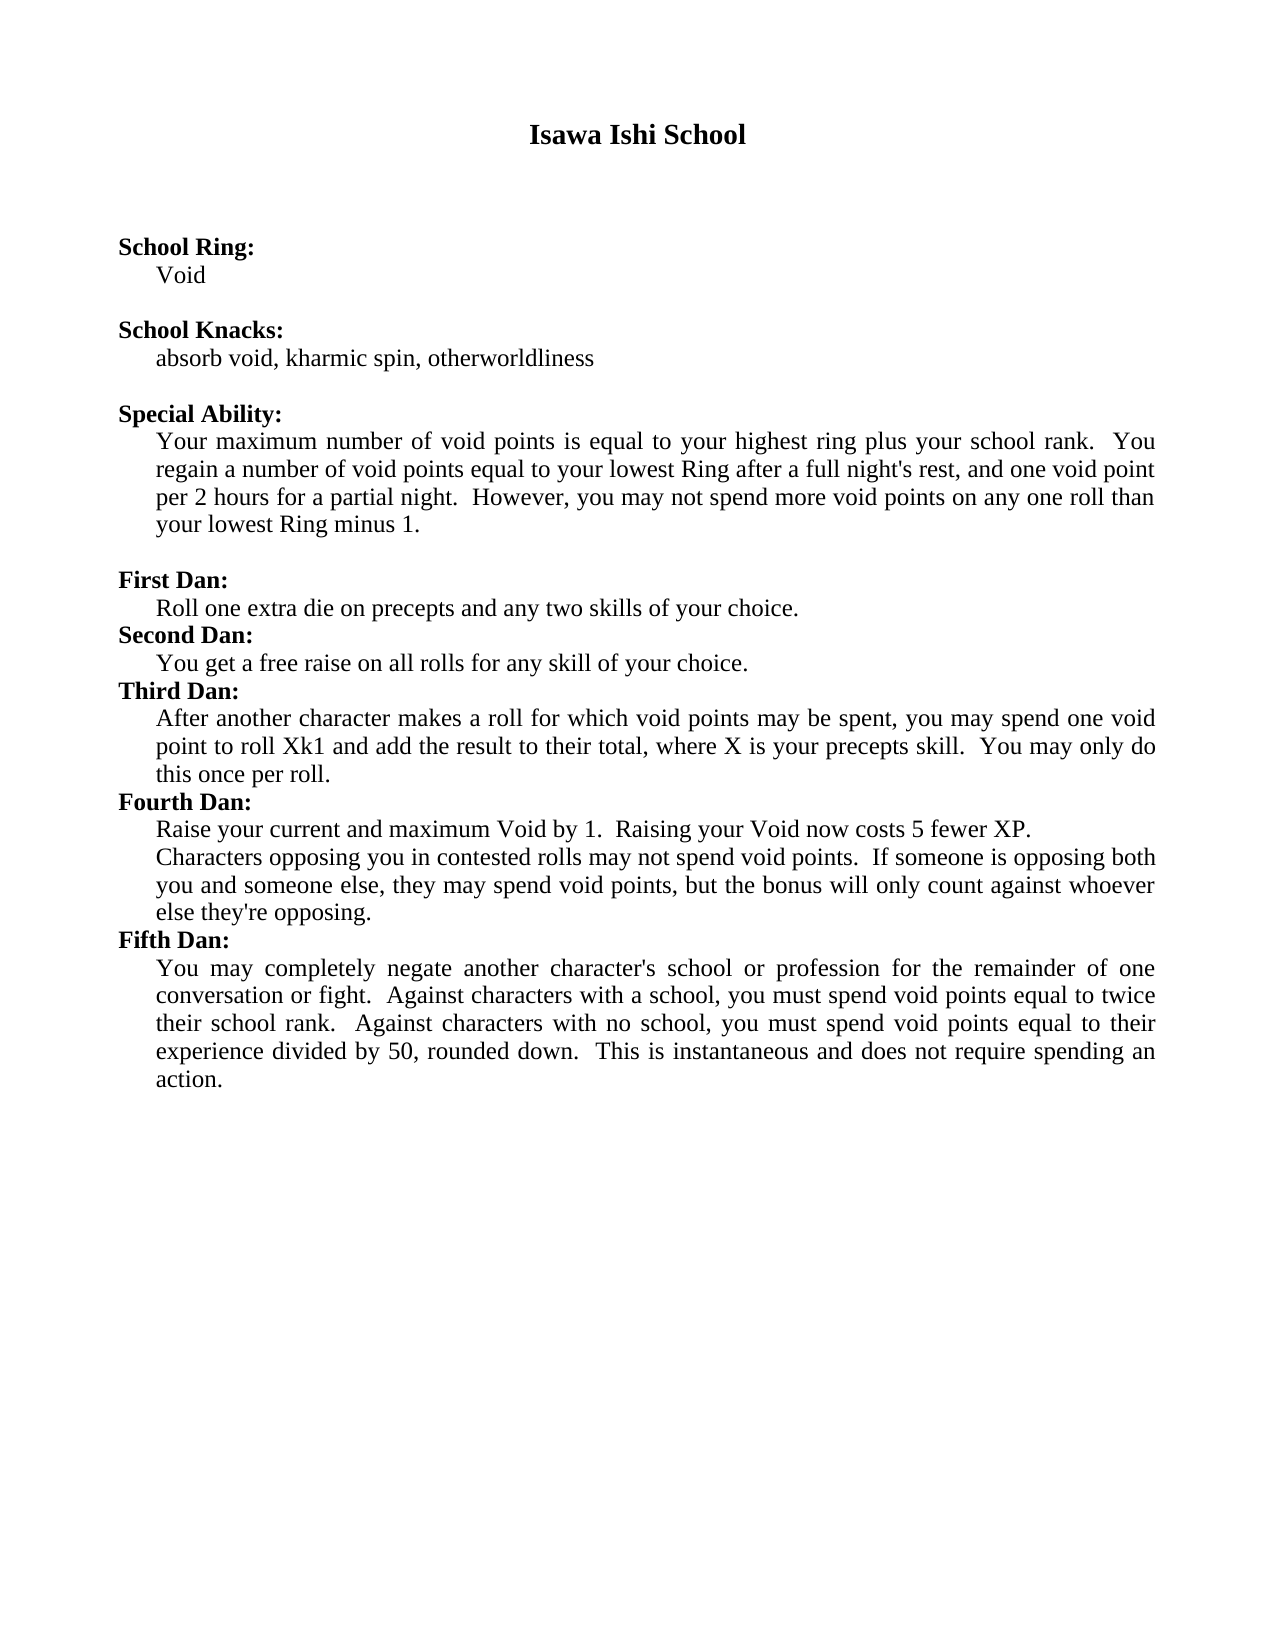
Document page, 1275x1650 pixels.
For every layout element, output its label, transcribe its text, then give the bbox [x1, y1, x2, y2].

text Fifth Dan: [118, 926, 1157, 954]
text Third Dan: [118, 677, 1157, 704]
text You may completely negate another character's school or profession for the remainder of one conversation or fight. Against characters with a school, you must spend void points equal to twice their school rank. Against characters with no school, you must spend void points equal to their experience divided by 50, rounded down. This is instantaneous and does not require spending an action. [156, 954, 1157, 1092]
text Roll one extra die on precepts and any two skills of your choice. [156, 594, 1157, 621]
text Second Dan: [118, 621, 1157, 649]
text Raise your current and maximum Void by 1. Raising your Void now costs 5 fewer XP. [156, 815, 1157, 843]
text You get a free raise on all rolls for any skill of your choice. [156, 649, 1157, 677]
text absorb void, kharmic spin, otherworldliness [156, 344, 1157, 372]
text School Ring: [118, 233, 1157, 261]
text First Dan: [118, 566, 1157, 594]
text Characters opposing you in contested rolls may not spend void points. If someone is opposing both you and someone else, they may spend void points, but the bonus will only count against whoever else they're opposing. [156, 843, 1157, 926]
text Isawa Ishi School [118, 118, 1157, 150]
text School Knacks: [118, 317, 1157, 344]
text After another character makes a roll for which void points may be spent, you may spend one void point to roll Xk1 and add the result to their total, where X is your precepts skill. You may only do this once per roll. [156, 704, 1157, 788]
text Fourth Dan: [118, 788, 1157, 815]
text Void [156, 261, 1157, 289]
text Your maximum number of void points is equal to your highest ring plus your school rank. You regain a number of void points equal to your lowest Ring after a full night's rest, and one void point per 2 hours for a partial night. However, you may not spend more void points on any one roll than your lowest Ring minus 1. [156, 427, 1157, 538]
text Special Ability: [118, 400, 1157, 427]
